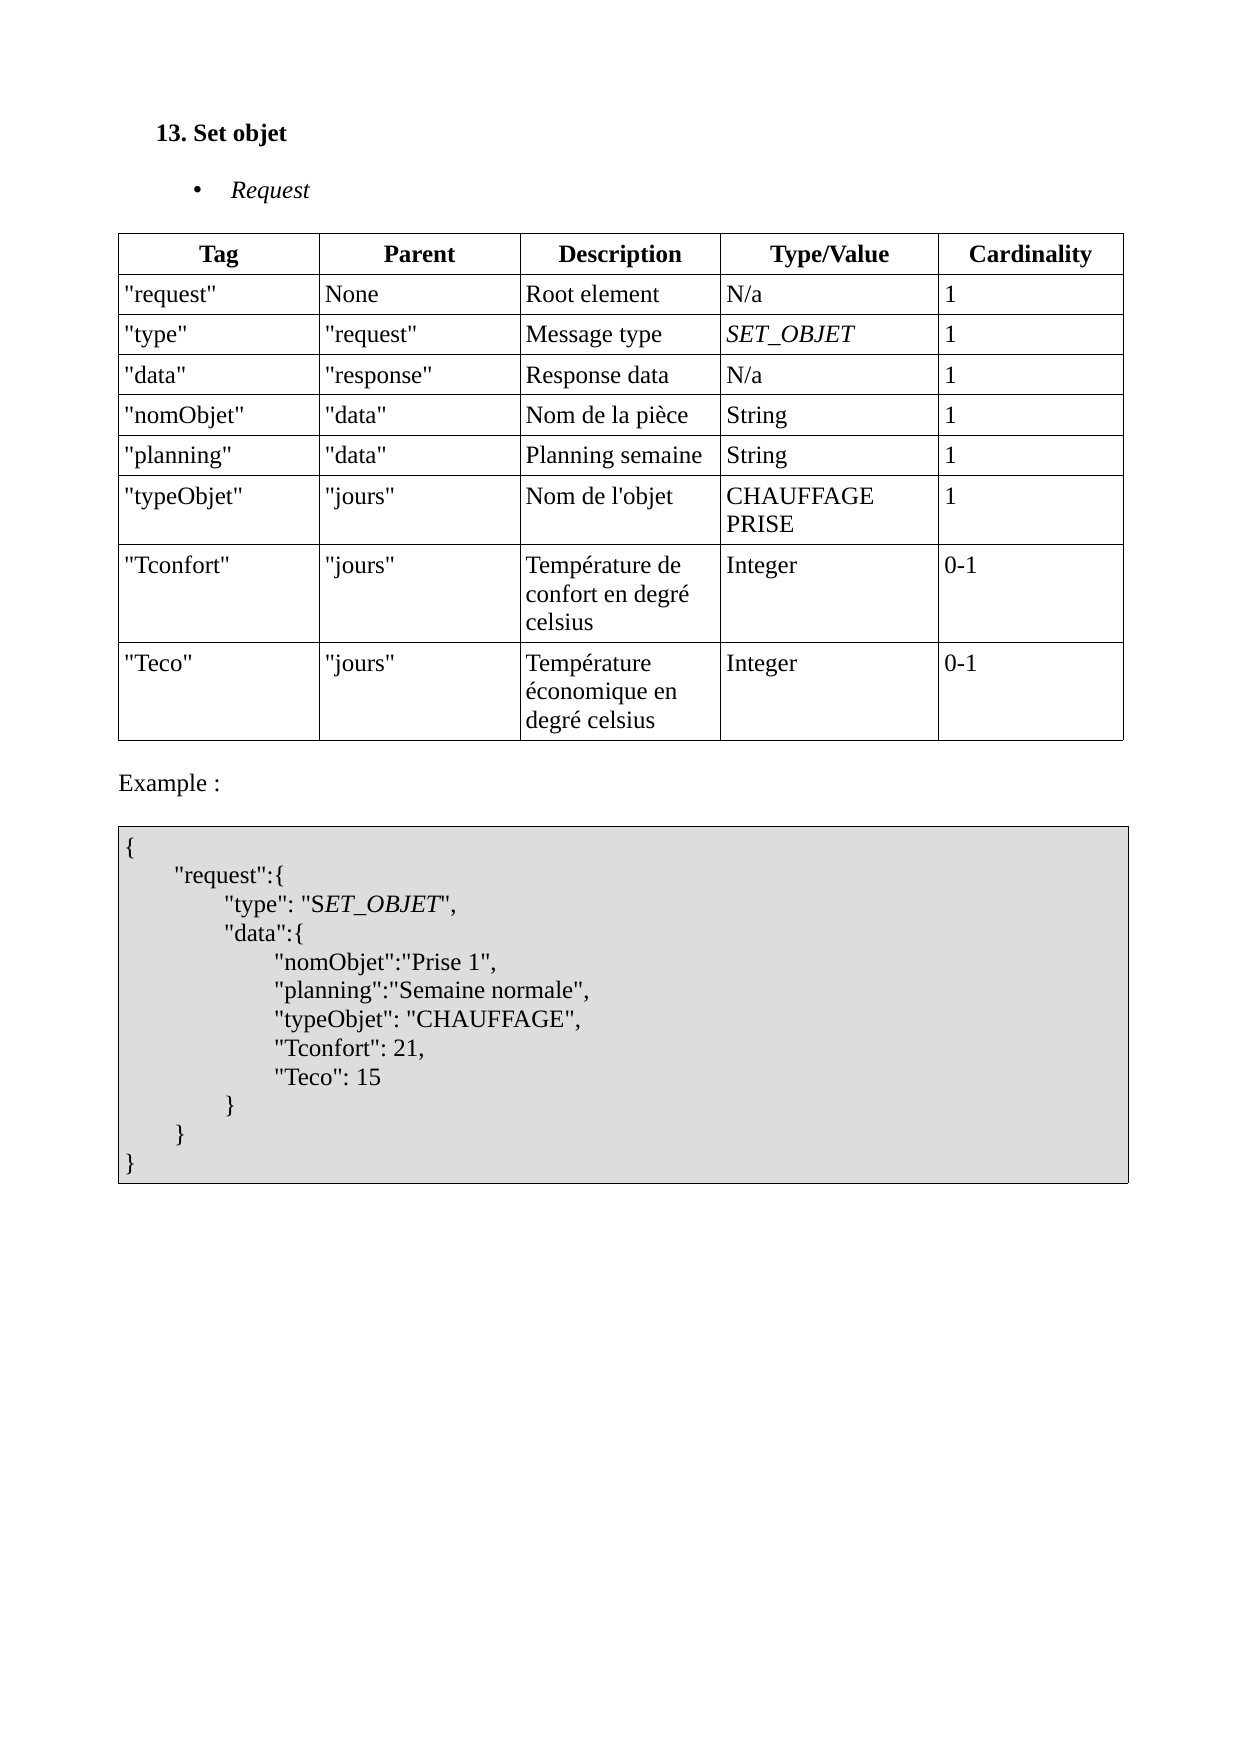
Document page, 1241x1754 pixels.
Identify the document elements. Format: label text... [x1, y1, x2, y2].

table_cell N/a [721, 355, 938, 394]
table_header Description [521, 234, 720, 273]
table_cell Température économique en degré celsius [521, 643, 720, 740]
table_cell 1 [939, 275, 1123, 314]
table_cell Message type [521, 315, 720, 354]
table_cell Integer [721, 643, 938, 740]
table_header Type/Value [721, 234, 938, 273]
table_cell 1 [939, 436, 1123, 475]
table_cell 1 [939, 395, 1123, 435]
table_cell 1 [939, 315, 1123, 354]
table_cell 1 [939, 355, 1123, 394]
table_cell "Teco" [119, 643, 319, 740]
text Example : [118, 768, 1122, 797]
table_cell "request" [119, 275, 319, 314]
table_cell Nom de l'objet [521, 476, 720, 544]
table_cell "data" [119, 355, 319, 394]
table_cell Nom de la pièce [521, 395, 720, 435]
table_cell Integer [721, 545, 938, 642]
table_cell CHAUFFAGE PRISE [721, 476, 938, 544]
table_cell Température de confort en degré celsius [521, 545, 720, 642]
table_cell Root element [521, 275, 720, 314]
table_cell SET_OBJET [721, 315, 938, 354]
table_cell "Tconfort" [119, 545, 319, 642]
list Set objet [156, 118, 1122, 147]
table_header Parent [320, 234, 520, 273]
table_cell Response data [521, 355, 720, 394]
table_cell Planning semaine [521, 436, 720, 475]
table_cell "type" [119, 315, 319, 354]
table_cell "nomObjet" [119, 395, 319, 435]
table_cell 0-1 [939, 643, 1123, 740]
table_cell String [721, 436, 938, 475]
table_cell 0-1 [939, 545, 1123, 642]
table_cell None [320, 275, 520, 314]
table_cell "request" [320, 315, 520, 354]
table_cell "planning" [119, 436, 319, 475]
table_cell "jours" [320, 476, 520, 544]
table_cell String [721, 395, 938, 435]
list Request [193, 176, 1122, 204]
table_cell "jours" [320, 643, 520, 740]
table_cell "jours" [320, 545, 520, 642]
table_cell "data" [320, 436, 520, 475]
table_cell "data" [320, 395, 520, 435]
table_cell "typeObjet" [119, 476, 319, 544]
table_cell N/a [721, 275, 938, 314]
table_header { "request":{ "type": "SET_OBJET", "data":{ "nomObjet":"Prise 1", "planning":"Semaine normale", "typeObjet": "CHAUFFAGE", "Tconfort": 21, "Teco": 15 } } } [119, 827, 1128, 1183]
table_cell 1 [939, 476, 1123, 544]
table_cell "response" [320, 355, 520, 394]
table_header Tag [119, 234, 319, 273]
table_header Cardinality [939, 234, 1123, 273]
